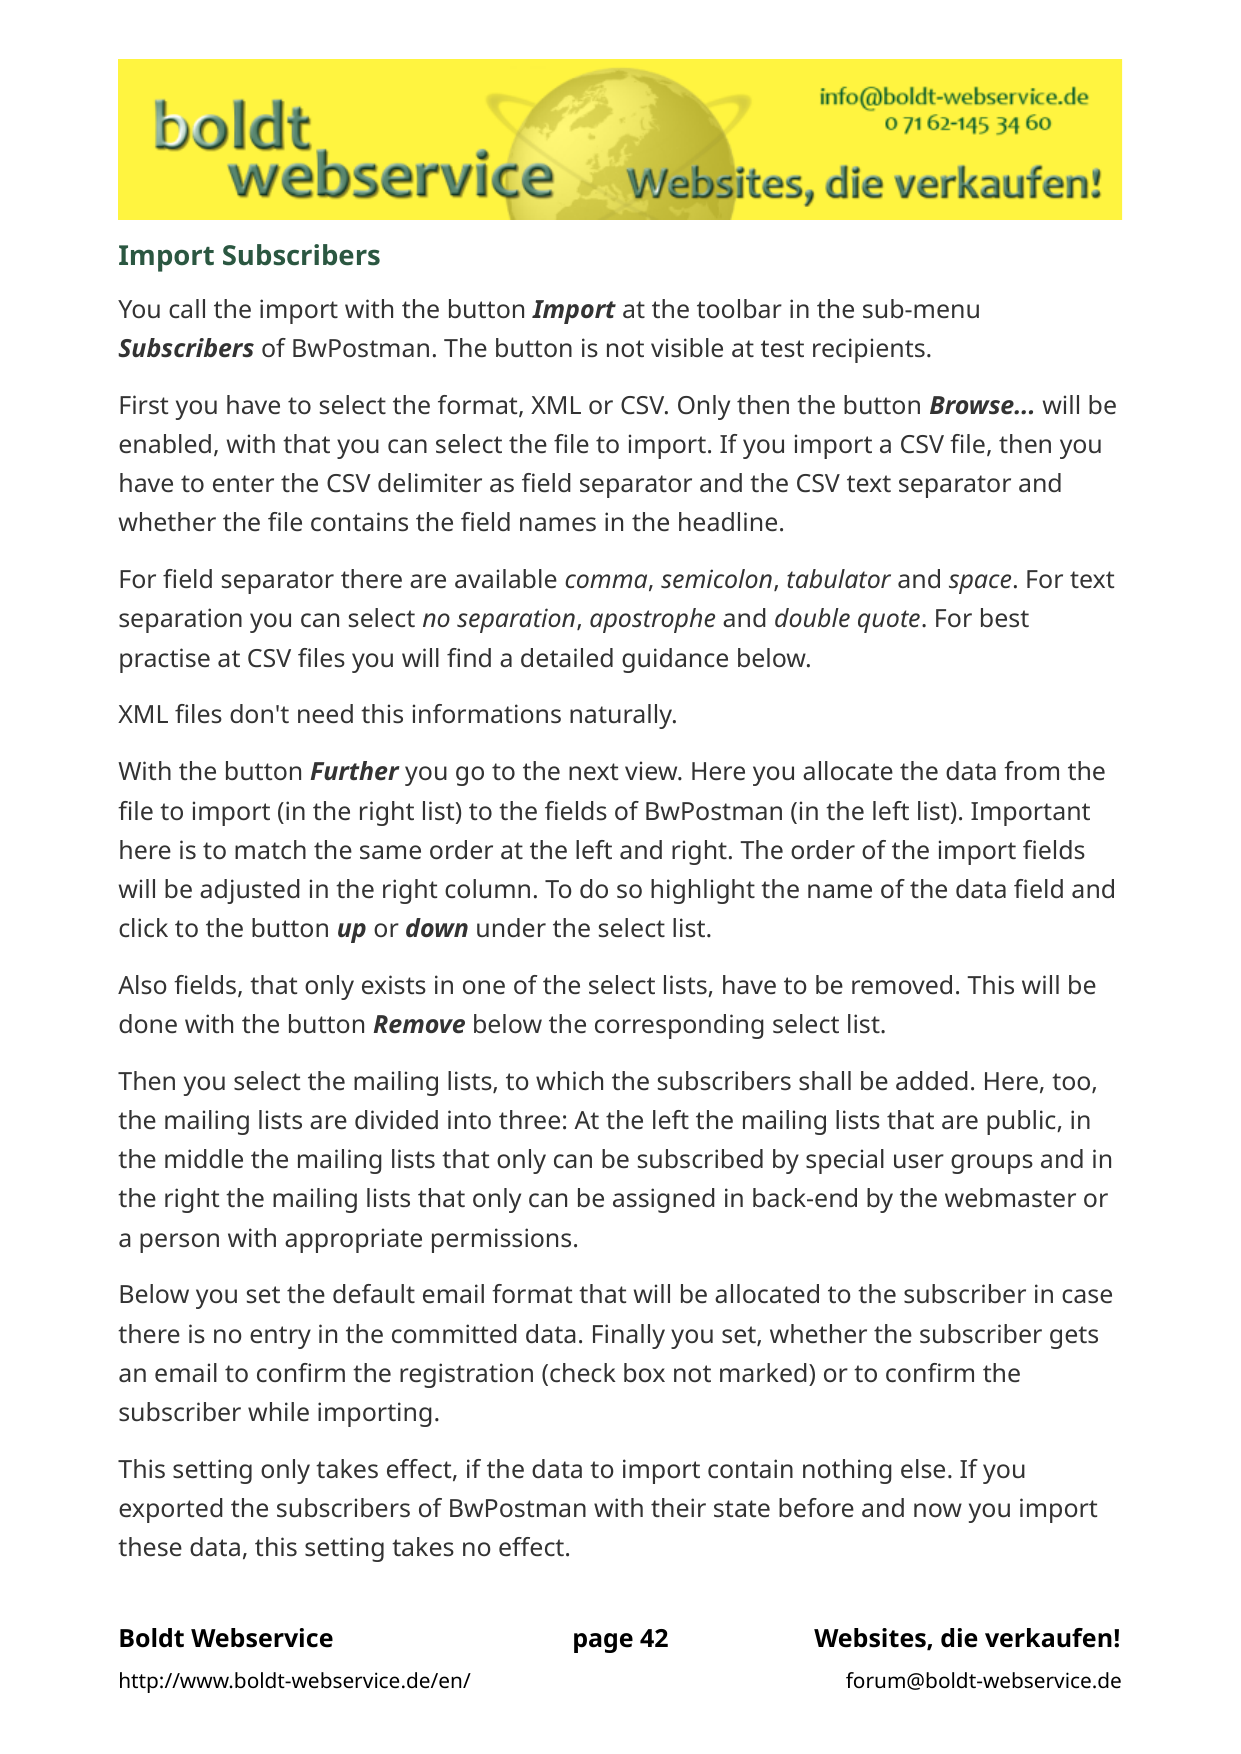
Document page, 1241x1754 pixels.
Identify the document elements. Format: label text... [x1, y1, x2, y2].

text You call the import with the button Import at the toolbar in the sub-menu Subscribers of BwPostman. The button is not visible at test recipients. [118, 291, 1122, 365]
text Then you select the mailing lists, to which the subscribers shall be added. Here, too, the mailing lists are divided into three: At the left the mailing lists that are public, in the middle the mailing lists that only can be subscribed by special user groups and in the right the mailing lists that only can be assigned in back-end by the webmaster or a person with appropriate permissions. [118, 1063, 1122, 1254]
text Below you set the default email format that will be allocated to the subscriber in case there is no entry in the committed data. Finally you set, whether the subscriber gets an email to confirm the registration (check box not marked) or to confirm the subscriber while importing. [118, 1277, 1122, 1429]
picture [118, 59, 1123, 220]
text XML files don't need this informations naturally. [118, 697, 1122, 731]
text This setting only takes effect, if the data to import contain nothing else. If you exported the subscribers of BwPostman with their state before and now you import these data, this setting takes no effect. [118, 1451, 1122, 1564]
subtitle Import Subscribers [118, 236, 1122, 274]
text First you have to select the format, XML or CSV. Only then the button Browse... will be enabled, with that you can select the file to import. If you import a CSV file, then you have to enter the CSV delimiter as field separator and the CSV text separator and whether the file contains the field names in the headline. [118, 387, 1122, 539]
text For field separator there are available comma, semicolon, tabulator and space. For text separation you can select no separation, apostrophe and double quote. For best practise at CSV files you will find a detailed guidance below. [118, 562, 1122, 674]
text Also fields, that only exists in one of the select lists, have to be removed. This will be done with the button Remove below the corresponding select list. [118, 967, 1122, 1041]
text With the button Further you go to the next view. Here you allocate the data from the file to import (in the right list) to the fields of BwPostman (in the left list). Important here is to match the same order at the left and right. The order of the import fields will be adjusted in the right column. To do so highlight the name of the data field and click to the button up or down under the select list. [118, 754, 1122, 945]
